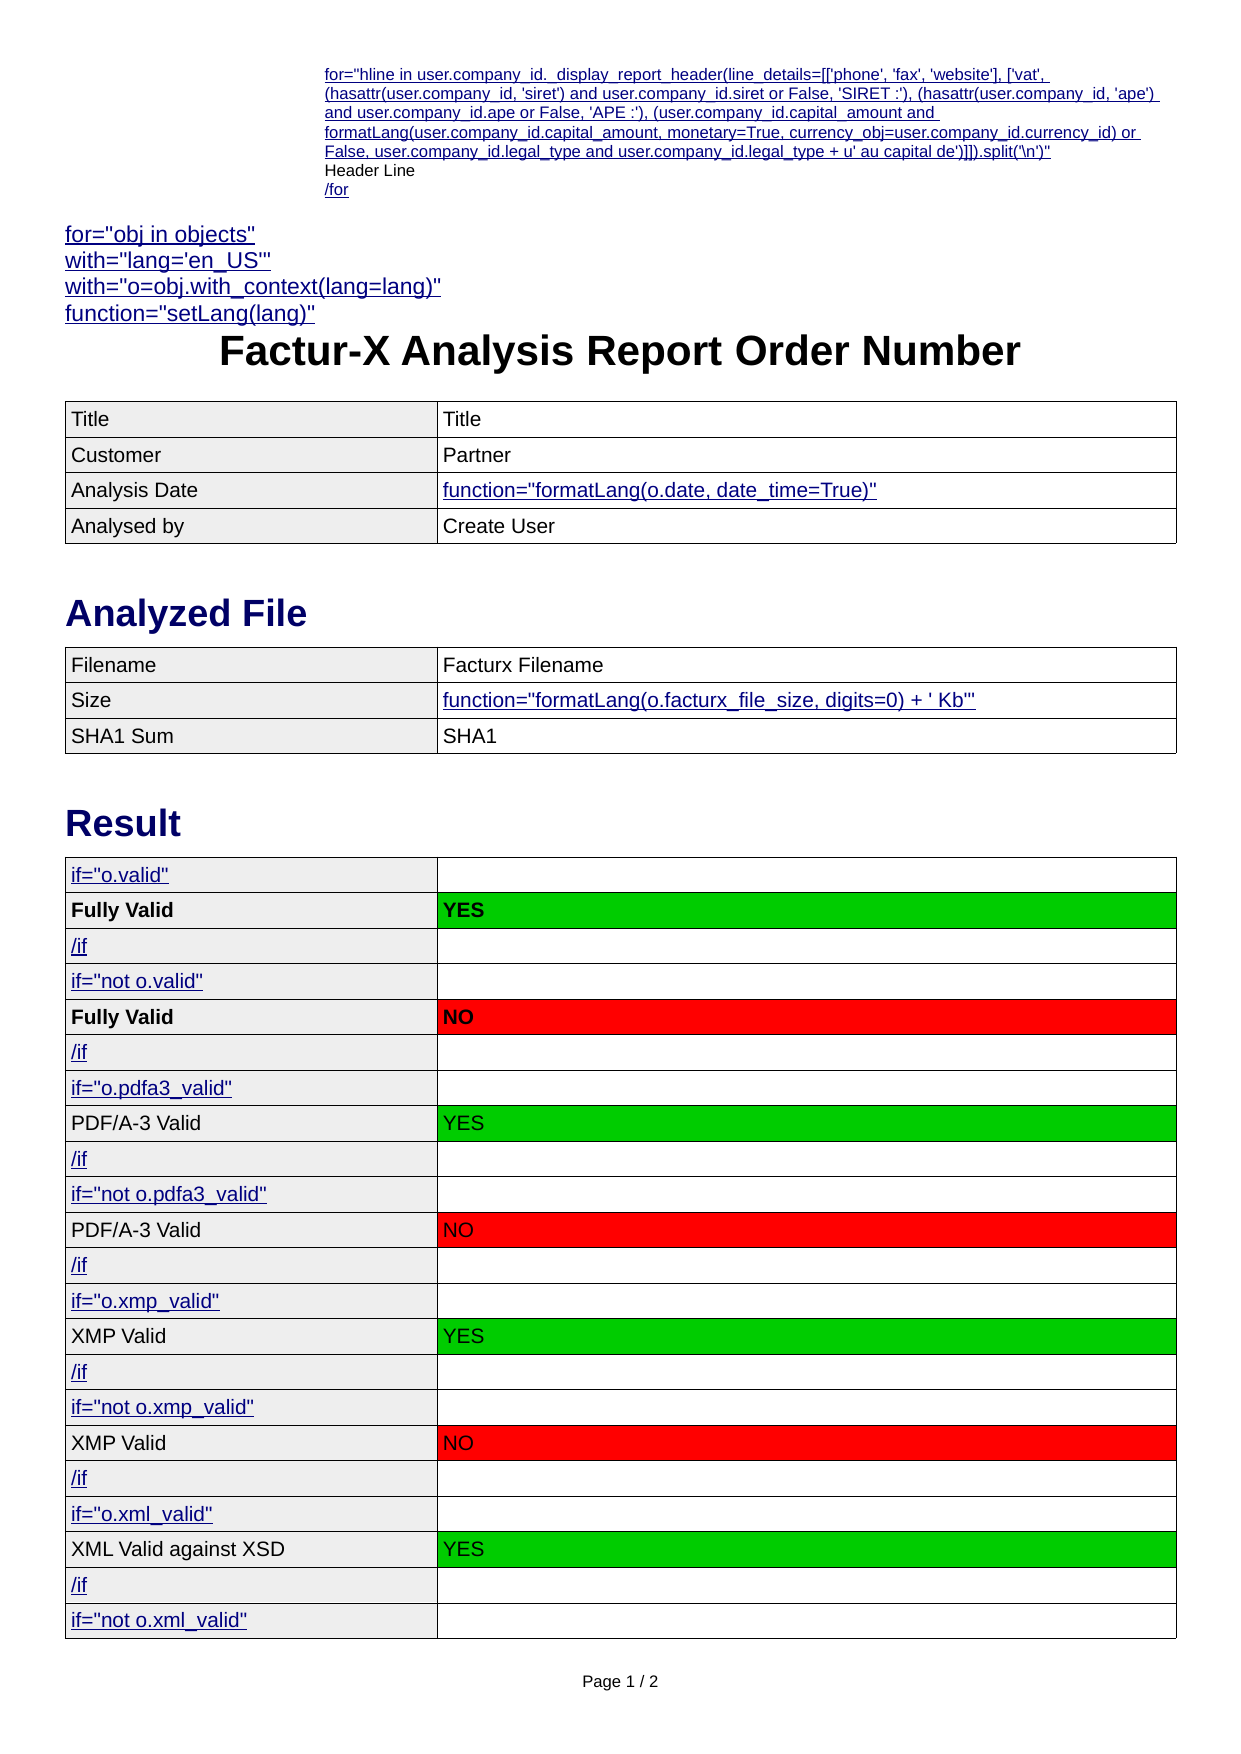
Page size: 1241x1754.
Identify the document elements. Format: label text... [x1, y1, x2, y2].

table_cell [438, 1035, 1176, 1070]
table_cell [438, 1497, 1176, 1531]
table_cell if="not o.pdfa3_valid" [66, 1177, 437, 1212]
table_cell YES [438, 893, 1176, 928]
table_cell [438, 1071, 1176, 1105]
table_cell XMP Valid [66, 1319, 437, 1354]
table_cell [438, 1604, 1176, 1638]
table_cell Fully Valid [66, 893, 437, 928]
table_cell /if [66, 929, 437, 963]
table_cell YES [438, 1532, 1176, 1567]
table_cell /if [66, 1568, 437, 1602]
table_cell if="not o.valid" [66, 964, 437, 999]
table_cell /if [66, 1461, 437, 1496]
table_cell if="o.xmp_valid" [66, 1284, 437, 1318]
table_cell [438, 1461, 1176, 1496]
table_cell Analysed by [66, 509, 437, 543]
table_cell [438, 1390, 1176, 1425]
table_header Facturx Filename [438, 648, 1176, 682]
table_header if="o.valid" [66, 858, 437, 892]
table_cell function="formatLang(o.facturx_file_size, digits=0) + ' Kb'" [438, 683, 1176, 718]
table_cell [438, 1355, 1176, 1389]
table_cell YES [438, 1106, 1176, 1141]
table_cell Customer [66, 438, 437, 472]
table_cell if="not o.xml_valid" [66, 1604, 437, 1638]
subtitle Factur-X Analysis Report Order Number [65, 326, 1175, 375]
table_cell [438, 1177, 1176, 1212]
table_header Title [438, 402, 1176, 437]
table_cell [438, 1142, 1176, 1176]
table_cell [438, 964, 1176, 999]
table_cell XMP Valid [66, 1426, 437, 1460]
table_cell NO [438, 1426, 1176, 1460]
table_cell YES [438, 1319, 1176, 1354]
subtitle Result [65, 800, 1175, 844]
table_cell Fully Valid [66, 1000, 437, 1034]
table_header [438, 858, 1176, 892]
table_cell Partner [438, 438, 1176, 472]
table_cell XML Valid against XSD [66, 1532, 437, 1567]
table_header Title [66, 402, 437, 437]
table_cell NO [438, 1213, 1176, 1247]
text with="o=obj.with_context(lang=lang)" [65, 273, 1175, 300]
table_cell if="o.pdfa3_valid" [66, 1071, 437, 1105]
table_cell /if [66, 1355, 437, 1389]
table_cell [438, 1248, 1176, 1283]
table_cell function="formatLang(o.date, date_time=True)" [438, 473, 1176, 508]
table_cell /if [66, 1142, 437, 1176]
table_cell [438, 1568, 1176, 1602]
table_cell Analysis Date [66, 473, 437, 508]
table_cell NO [438, 1000, 1176, 1034]
table_cell PDF/A-3 Valid [66, 1213, 437, 1247]
table_header Filename [66, 648, 437, 682]
table_cell [438, 1284, 1176, 1318]
table_cell SHA1 Sum [66, 719, 437, 753]
text with="lang='en_US'" [65, 247, 1175, 273]
table_cell Size [66, 683, 437, 718]
table_cell [438, 929, 1176, 963]
subtitle Analyzed File [65, 590, 1175, 634]
table_cell if="o.xml_valid" [66, 1497, 437, 1531]
table_cell if="not o.xmp_valid" [66, 1390, 437, 1425]
table_cell PDF/A-3 Valid [66, 1106, 437, 1141]
table_cell Create User [438, 509, 1176, 543]
text for="obj in objects" [65, 221, 1175, 247]
table_cell /if [66, 1248, 437, 1283]
text function="setLang(lang)" [65, 300, 1175, 326]
table_cell /if [66, 1035, 437, 1070]
table_cell SHA1 [438, 719, 1176, 753]
